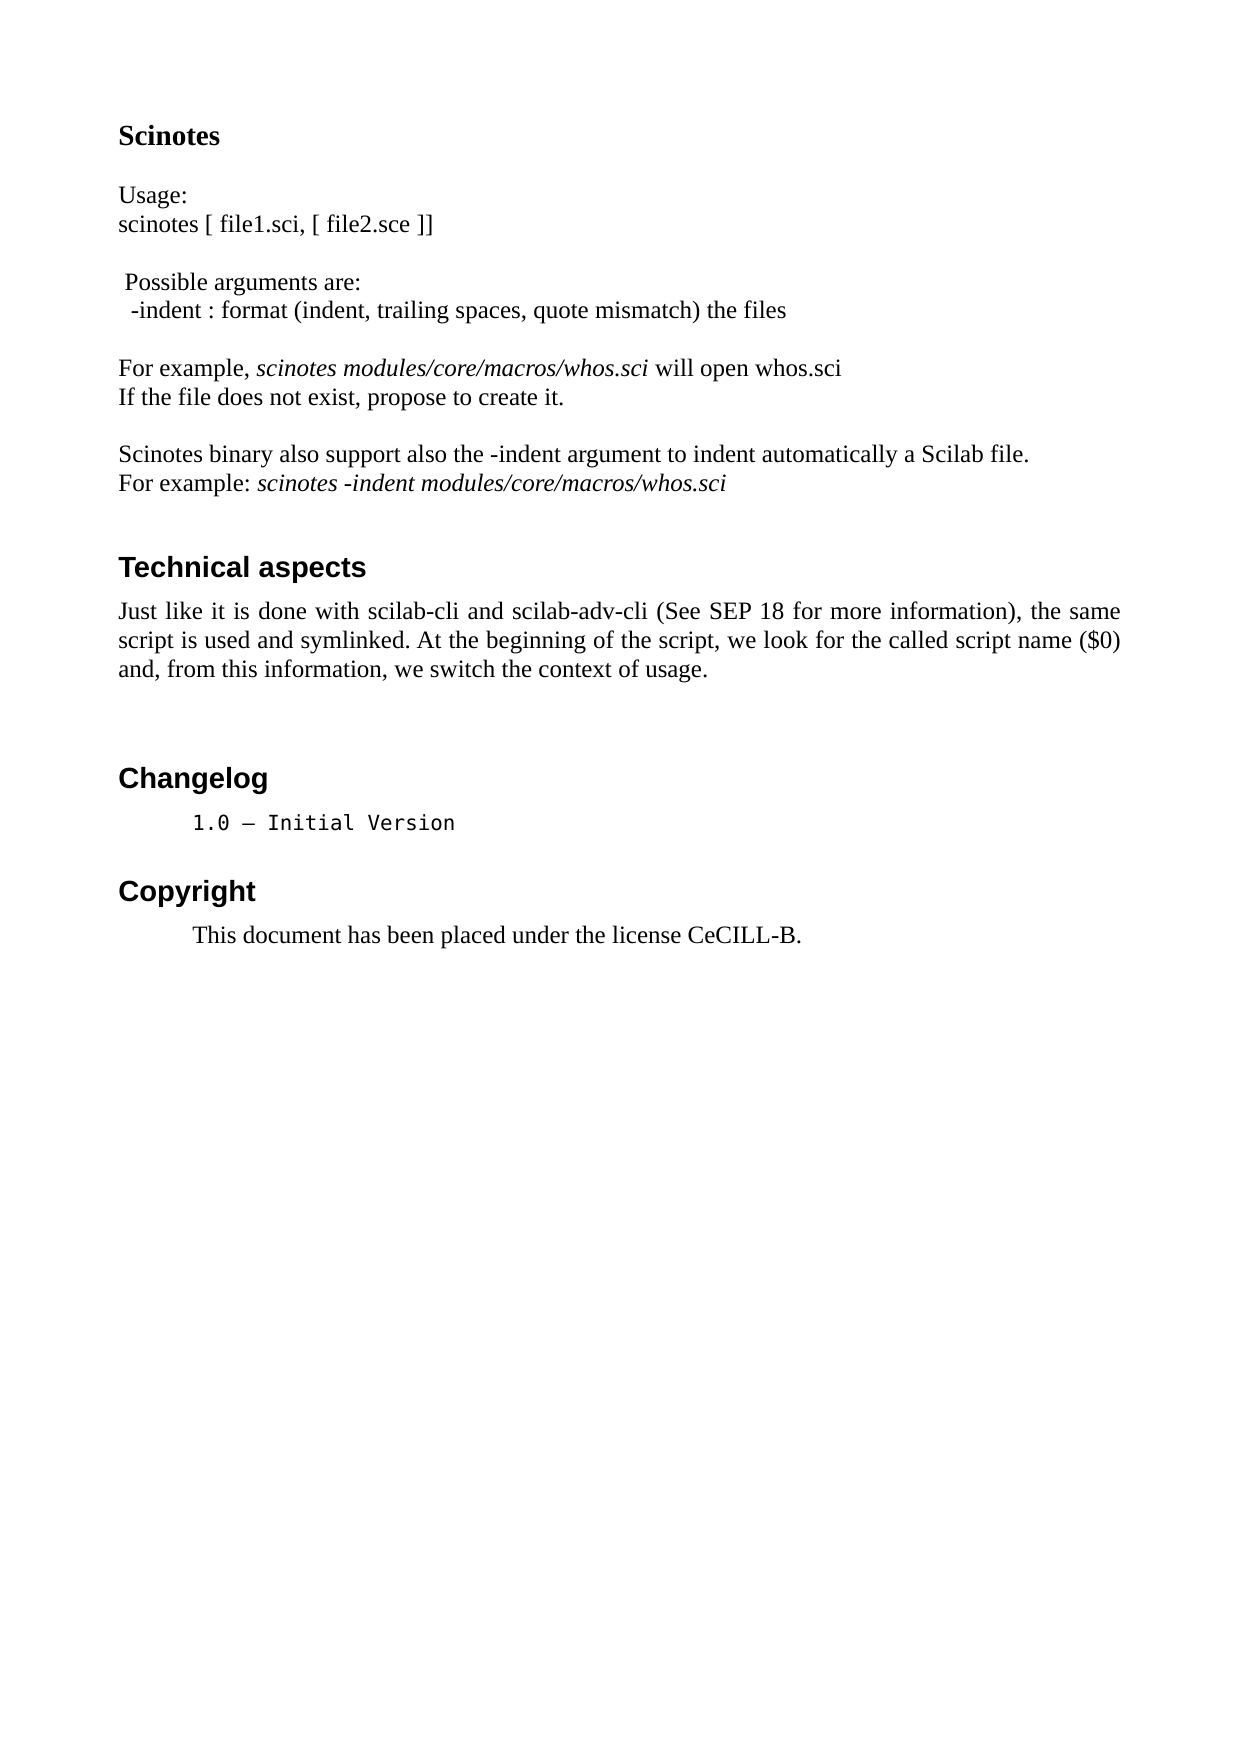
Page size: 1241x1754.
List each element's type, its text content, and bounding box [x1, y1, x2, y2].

subtitle scinotes [ file1.sci, [ file2.sce ]] [118, 209, 1122, 238]
subtitle Technical aspects [118, 550, 1122, 584]
subtitle Just like it is done with scilab-cli and scilab-adv-cli (See SEP 18 for more information), the same script is used and symlinked. At the beginning of the script, we look for the called script name ($0) and, from this information, we switch the context of usage. [118, 596, 1122, 683]
subtitle For example, scinotes modules/core/macros/whos.sci will open whos.sci [118, 353, 1122, 382]
subtitle -indent : format (indent, trailing spaces, quote mismatch) the files [118, 295, 1122, 324]
subtitle If the file does not exist, propose to create it. [118, 382, 1122, 410]
subtitle For example: scinotes -indent modules/core/macros/whos.sci [118, 468, 1122, 497]
subtitle Scinotes binary also support also the -indent argument to indent automatically a Scilab file. [118, 439, 1122, 468]
text 1.0 – Initial Version [118, 807, 1122, 836]
subtitle Possible arguments are: [118, 267, 1122, 295]
text This document has been placed under the license CeCILL-B. [118, 920, 1122, 948]
subtitle Usage: [118, 180, 1122, 209]
subtitle Changelog [118, 761, 1122, 795]
subtitle Copyright [118, 874, 1122, 907]
subtitle Scinotes [118, 118, 1122, 152]
